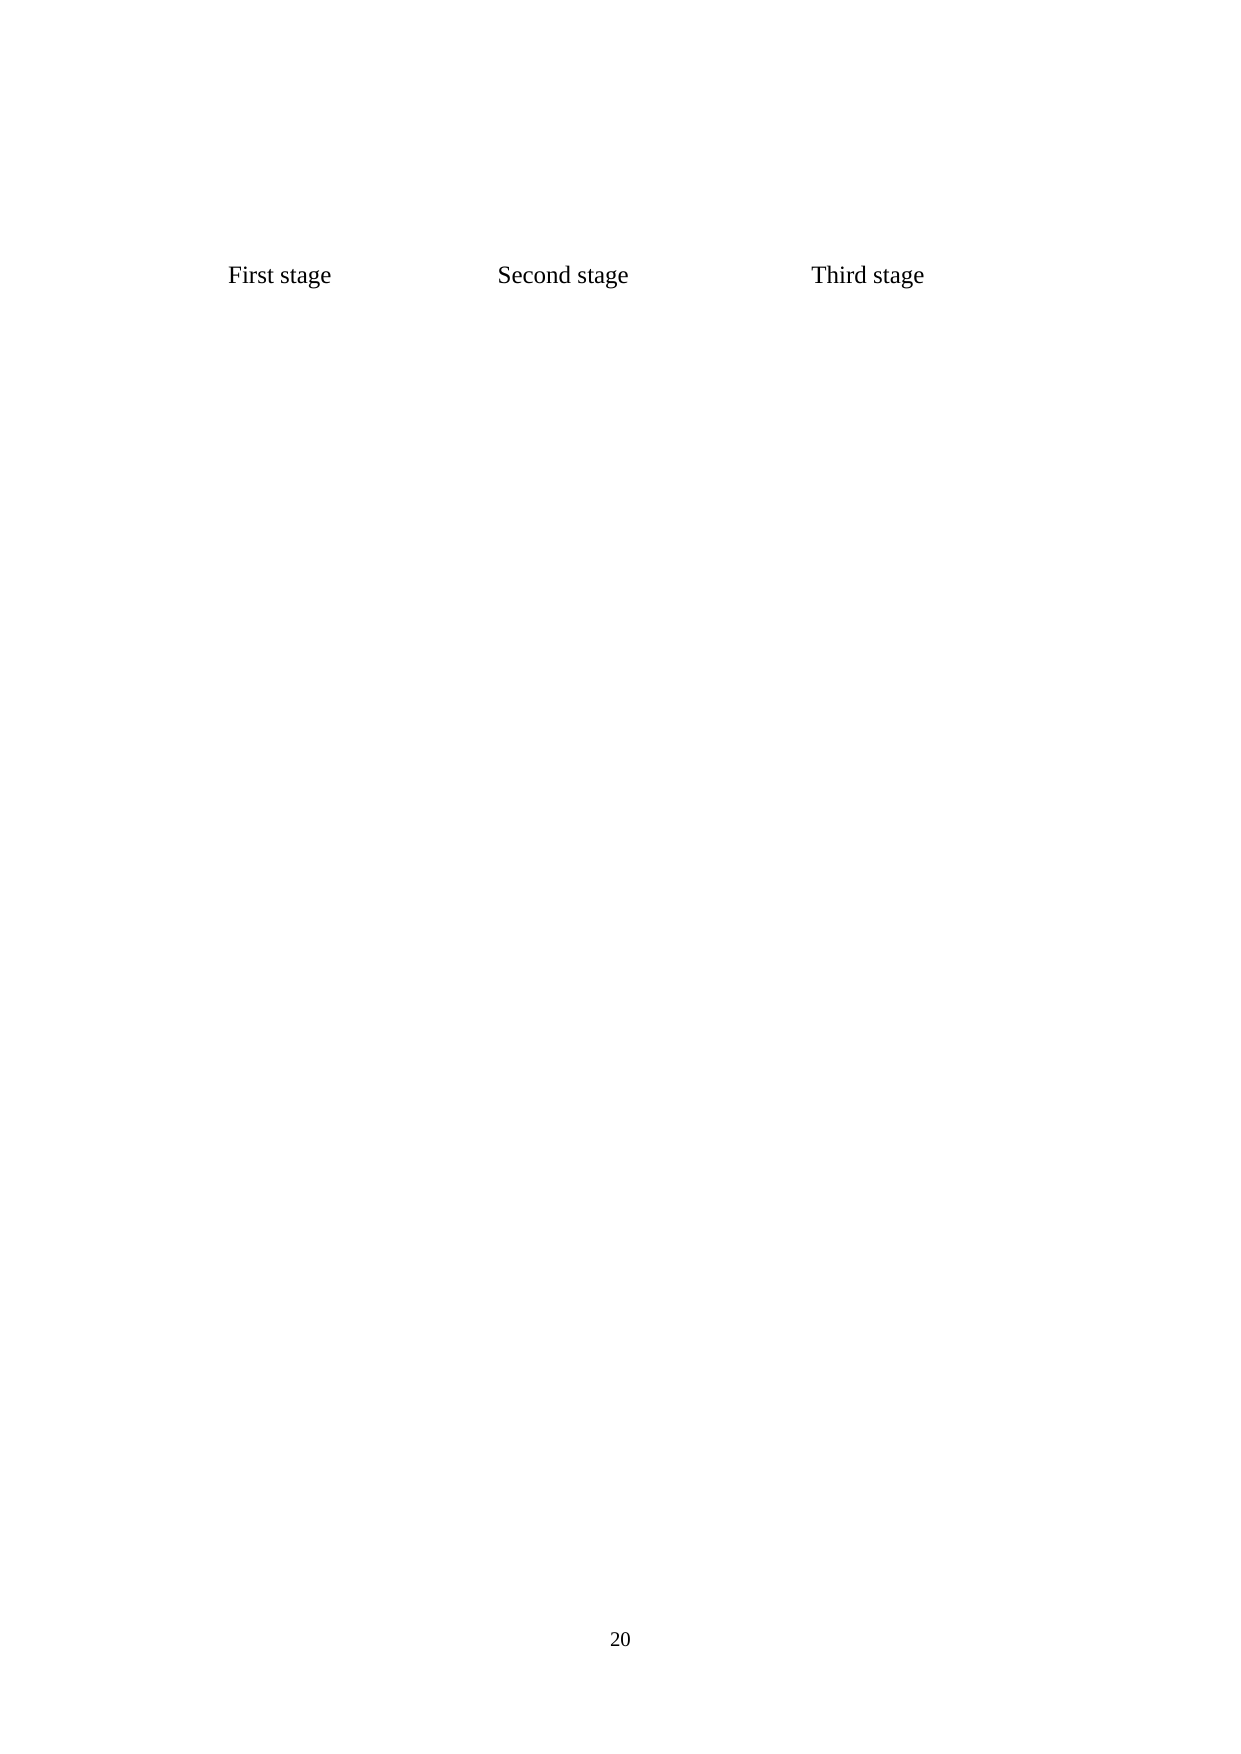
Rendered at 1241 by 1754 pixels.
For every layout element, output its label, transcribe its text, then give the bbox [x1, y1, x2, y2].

text First stage [190, 261, 369, 289]
text Second stage [474, 261, 652, 289]
text Third stage [778, 261, 957, 289]
